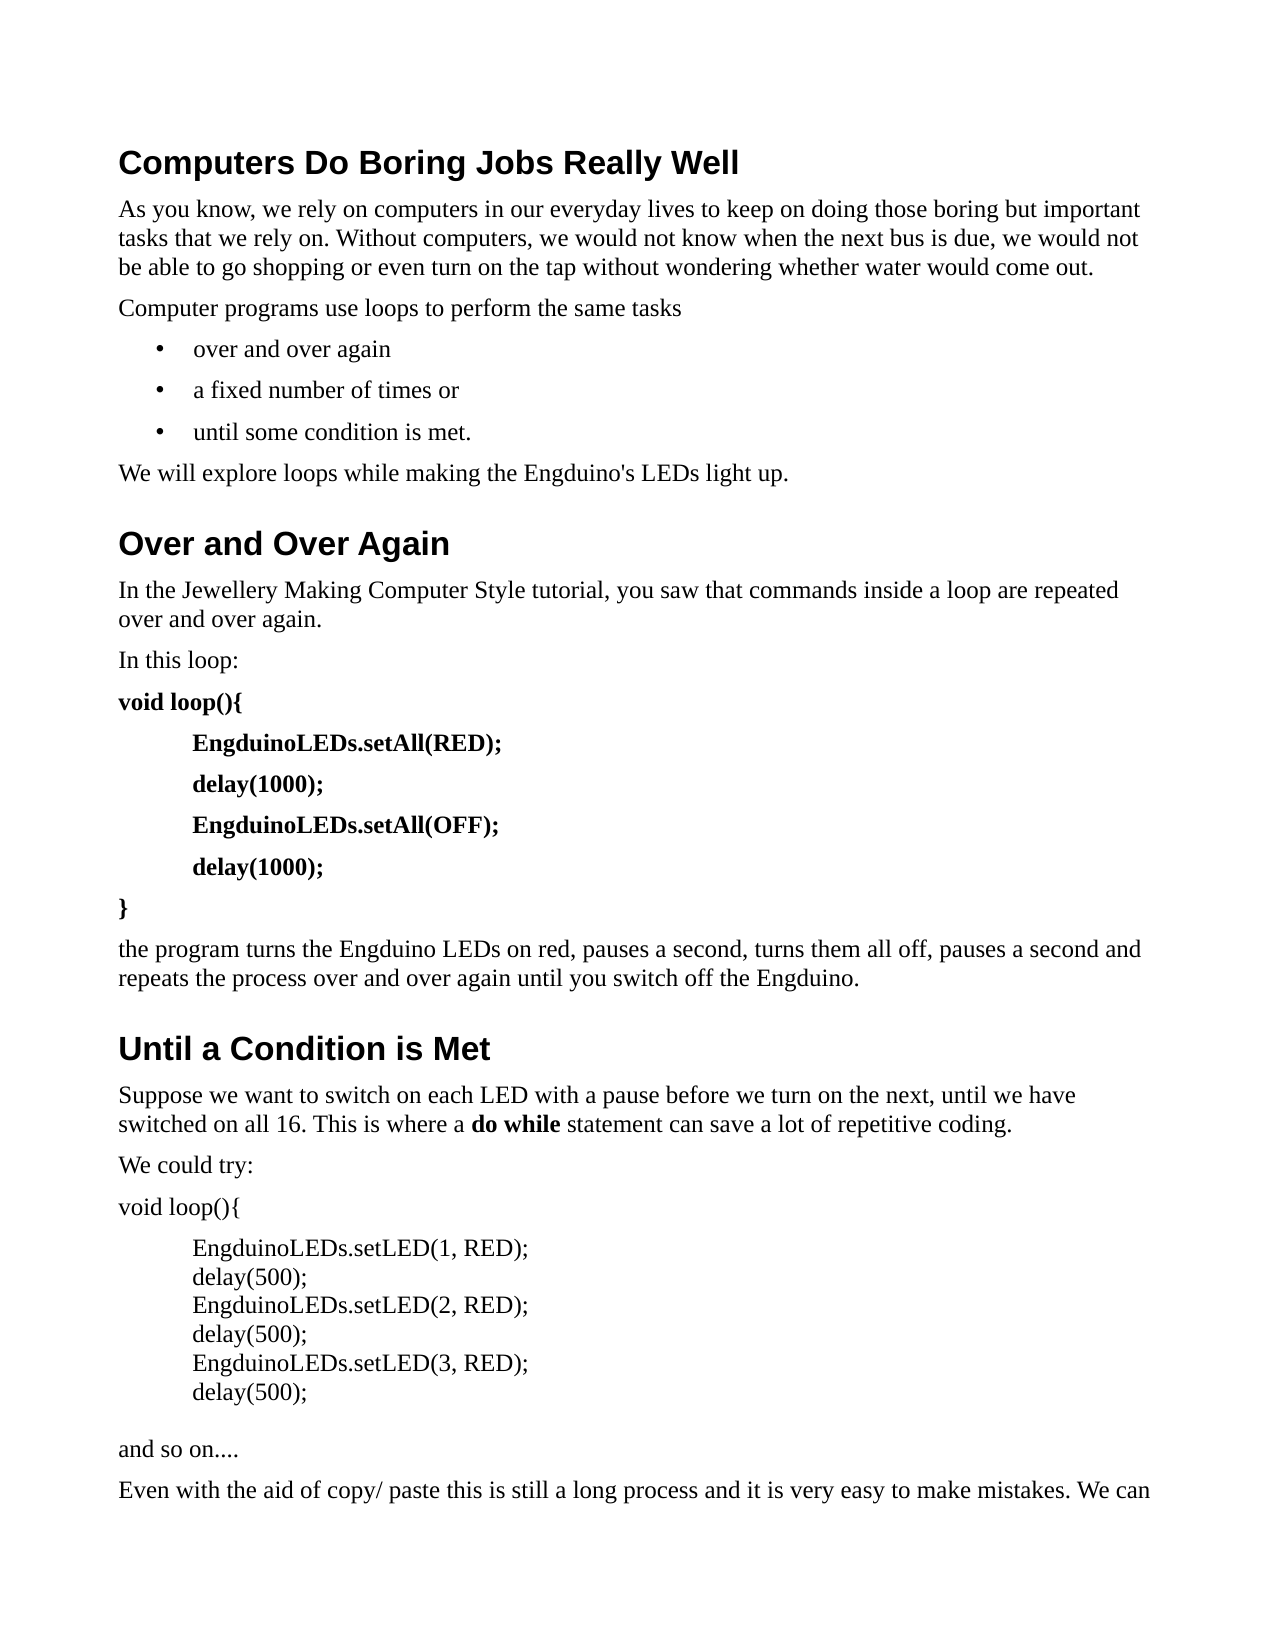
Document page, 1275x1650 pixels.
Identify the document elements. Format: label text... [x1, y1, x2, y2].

text delay(500); [118, 1319, 1157, 1348]
text EngduinoLEDs.setAll(OFF); [118, 810, 1157, 839]
text Suppose we want to switch on each LED with a pause before we turn on the next, until we have switched on all 16. This is where a do while statement can save a lot of repetitive coding. [118, 1080, 1157, 1138]
text In the Jewellery Making Computer Style tutorial, you saw that commands inside a loop are repeated over and over again. [118, 575, 1157, 633]
list over and over again [156, 334, 1157, 363]
text In this loop: [118, 645, 1157, 674]
text void loop(){ [118, 1192, 1157, 1220]
text EngduinoLEDs.setLED(2, RED); [118, 1290, 1157, 1319]
text delay(500); [118, 1262, 1157, 1290]
subtitle Until a Condition is Met [118, 1029, 1157, 1068]
subtitle Computers Do Boring Jobs Really Well [118, 143, 1157, 182]
text As you know, we rely on computers in our everyday lives to keep on doing those boring but important tasks that we rely on. Without computers, we would not know when the next bus is due, we would not be able to go shopping or even turn on the tap without wondering whether water would come out. [118, 194, 1157, 281]
subtitle Over and Over Again [118, 524, 1157, 563]
text Computer programs use loops to perform the same tasks [118, 293, 1157, 322]
list a fixed number of times or [156, 376, 1157, 404]
text } [118, 893, 1157, 922]
text Even with the aid of copy/ paste this is still a long process and it is very easy to make mistakes. We can [118, 1475, 1157, 1504]
text the program turns the Engduino LEDs on red, pauses a second, turns them all off, pauses a second and repeats the process over and over again until you switch off the Engduino. [118, 934, 1157, 992]
text We will explore loops while making the Engduino's LEDs light up. [118, 458, 1157, 487]
text delay(500); [118, 1377, 1157, 1405]
text EngduinoLEDs.setAll(RED); [118, 728, 1157, 757]
text EngduinoLEDs.setLED(3, RED); [118, 1348, 1157, 1377]
text delay(1000); [118, 769, 1157, 798]
text delay(1000); [118, 852, 1157, 880]
text We could try: [118, 1150, 1157, 1179]
text void loop(){ [118, 687, 1157, 715]
list until some condition is met. [156, 417, 1157, 446]
text EngduinoLEDs.setLED(1, RED); [118, 1233, 1157, 1262]
text and so on.... [118, 1434, 1157, 1463]
